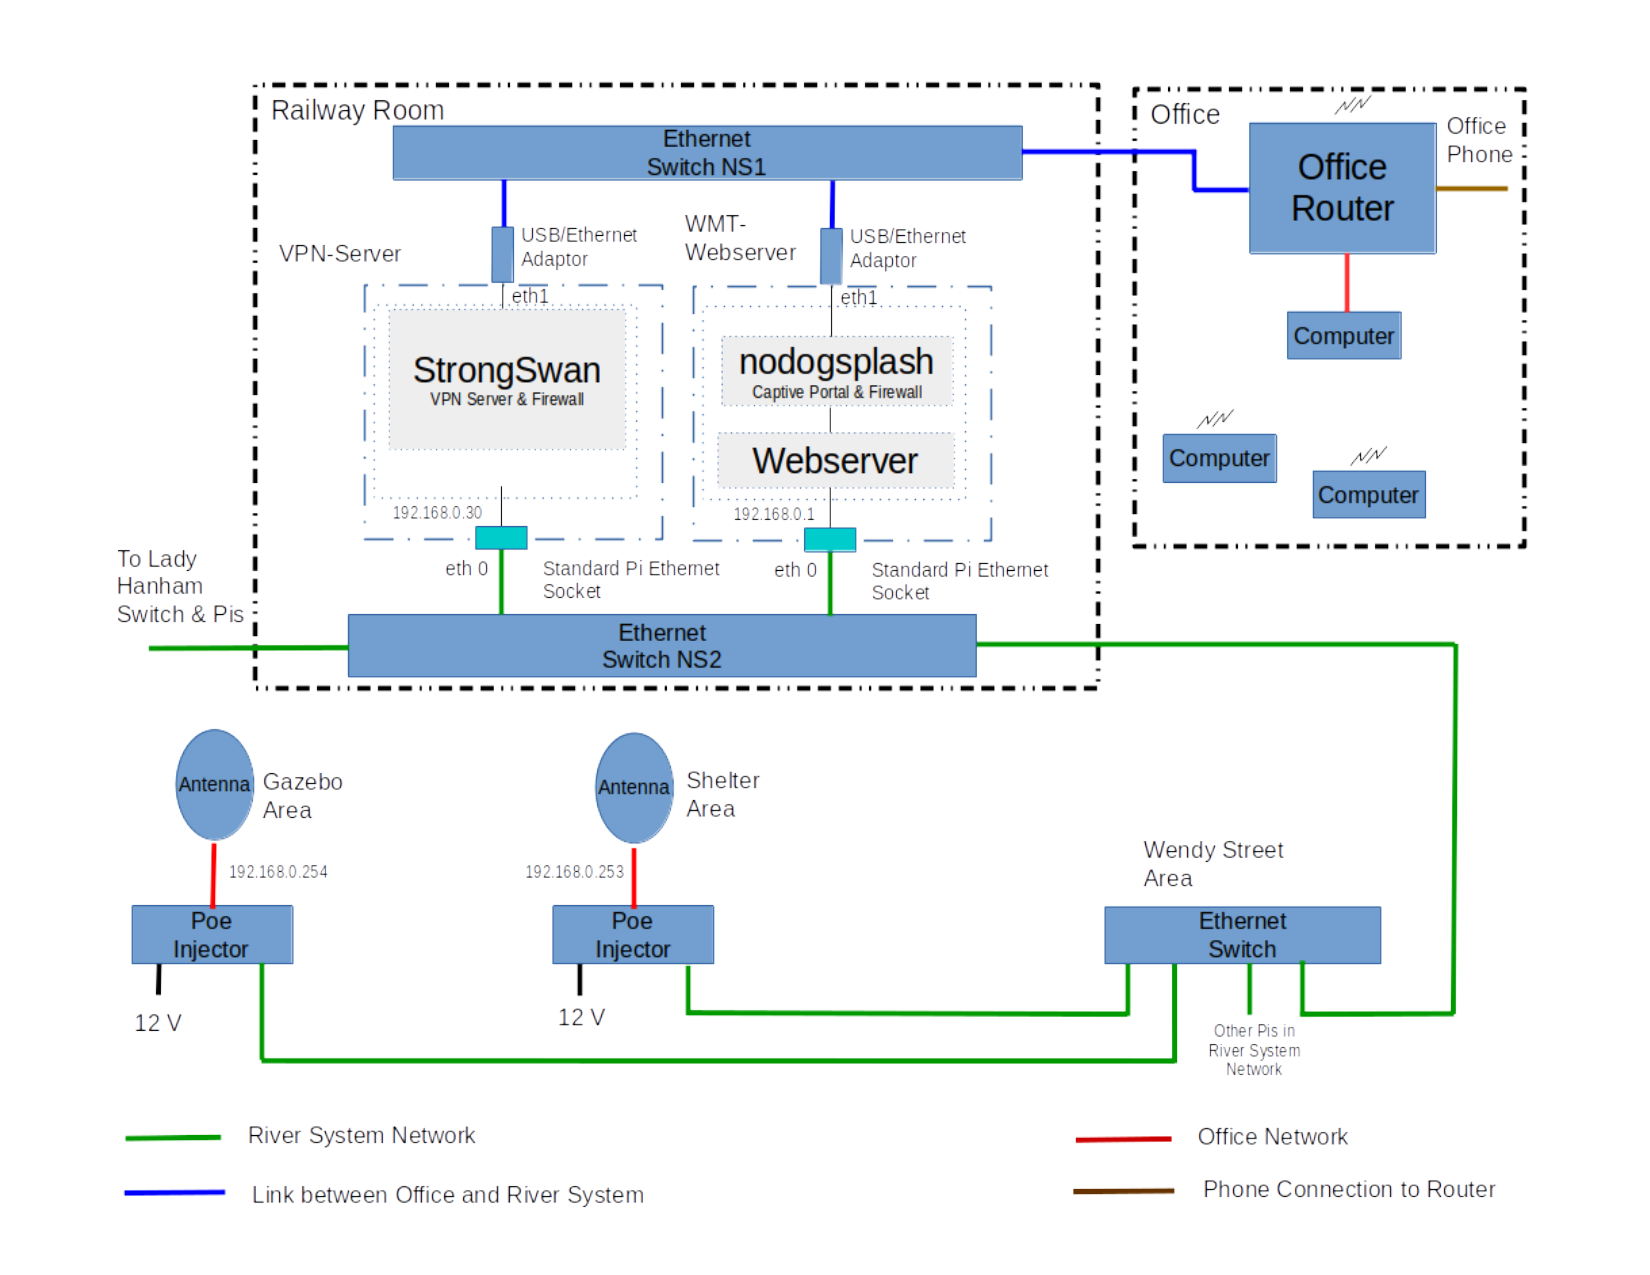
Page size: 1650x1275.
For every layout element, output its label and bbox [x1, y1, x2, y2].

picture [118, 76, 1532, 1223]
